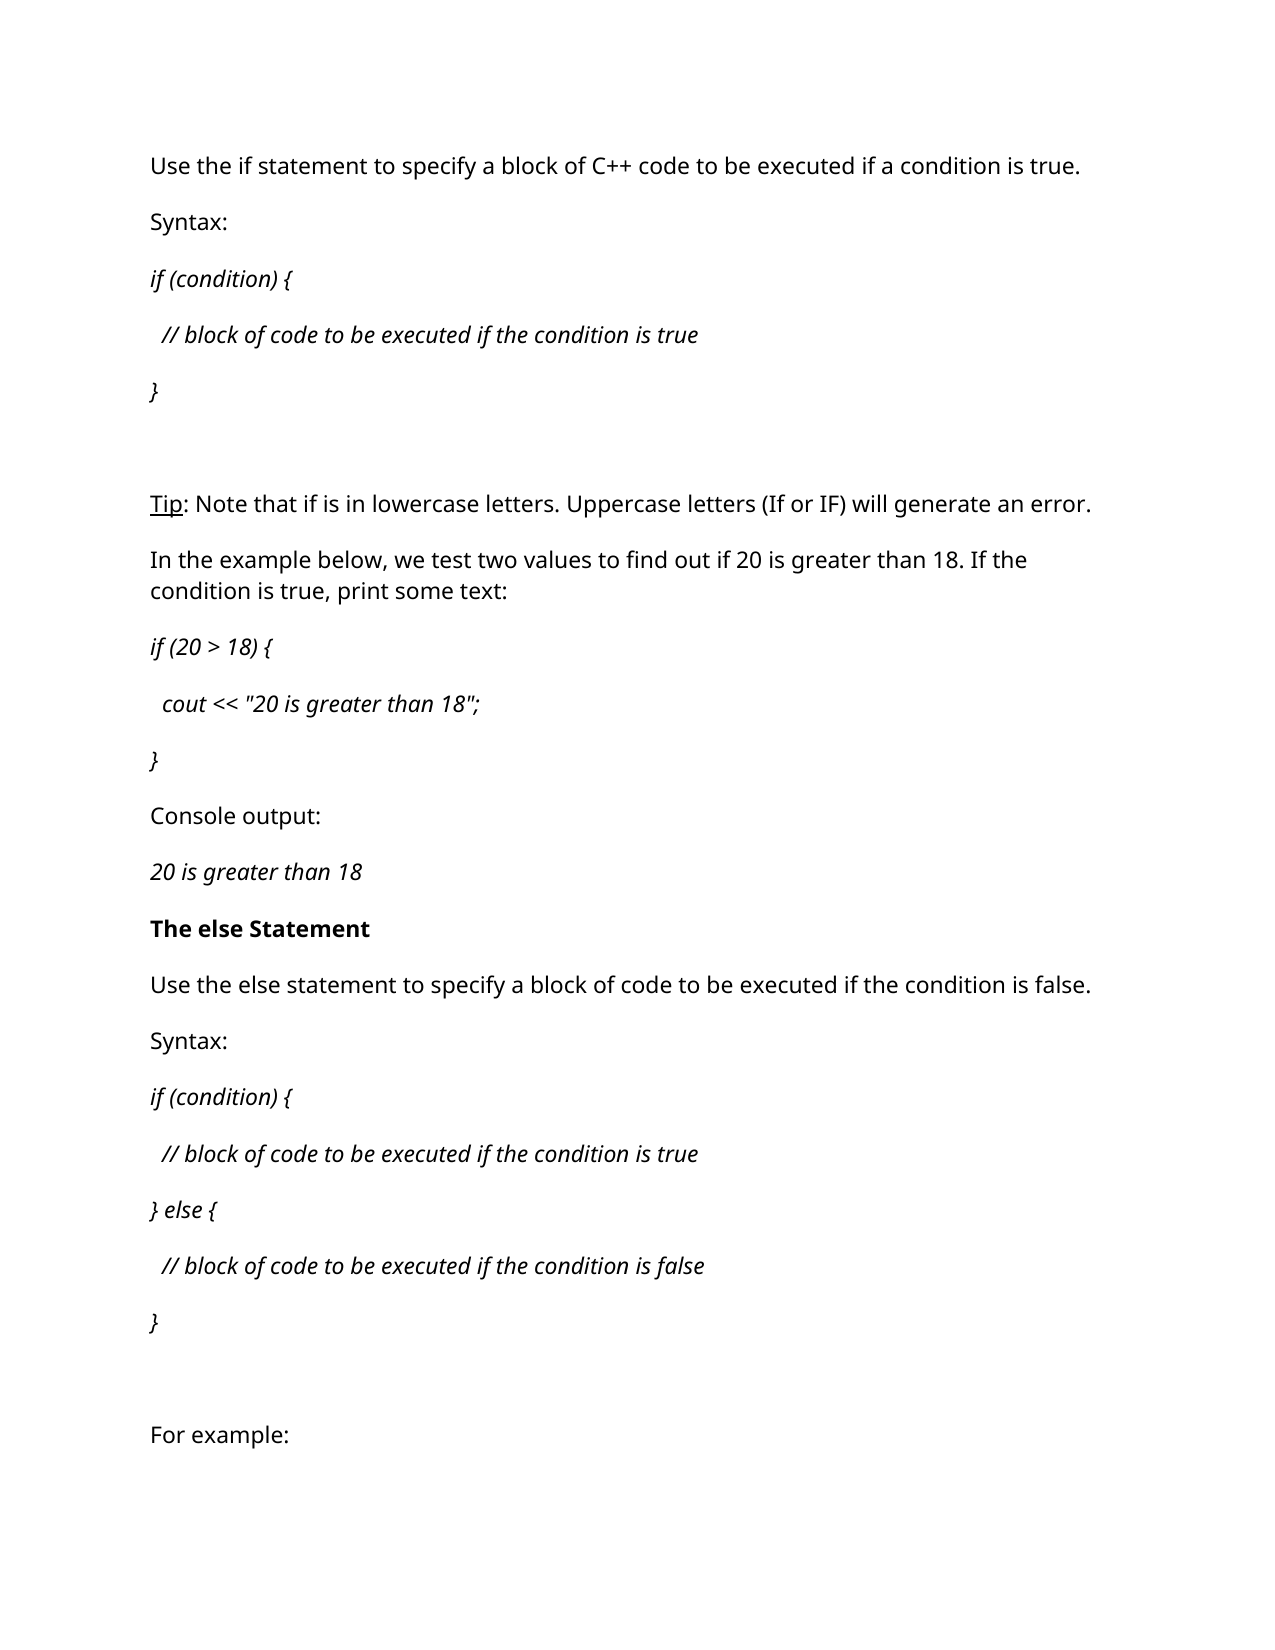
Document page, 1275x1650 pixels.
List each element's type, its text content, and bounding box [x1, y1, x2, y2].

text The else Statement [150, 912, 1125, 944]
text Tip: Note that if is in lowercase letters. Uppercase letters (If or IF) will generate an error. [150, 487, 1125, 519]
text // block of code to be executed if the condition is true [150, 319, 1125, 350]
text } [150, 744, 1125, 775]
text For example: [150, 1419, 1125, 1450]
text if (condition) { [150, 262, 1125, 294]
text 20 is greater than 18 [150, 856, 1125, 887]
text if (condition) { [150, 1081, 1125, 1112]
text // block of code to be executed if the condition is false [150, 1250, 1125, 1281]
text // block of code to be executed if the condition is true [150, 1137, 1125, 1169]
text Console output: [150, 800, 1125, 831]
text Use the if statement to specify a block of C++ code to be executed if a condition is true. [150, 150, 1125, 181]
text if (20 > 18) { [150, 631, 1125, 662]
text } [150, 375, 1125, 406]
text Use the else statement to specify a block of code to be executed if the condition is false. [150, 969, 1125, 1000]
text Syntax: [150, 1025, 1125, 1056]
text cout << "20 is greater than 18"; [150, 687, 1125, 719]
text Syntax: [150, 206, 1125, 237]
text In the example below, we test two values to find out if 20 is greater than 18. If the condition is true, print some text: [150, 544, 1125, 606]
text } [150, 1306, 1125, 1337]
text } else { [150, 1194, 1125, 1225]
